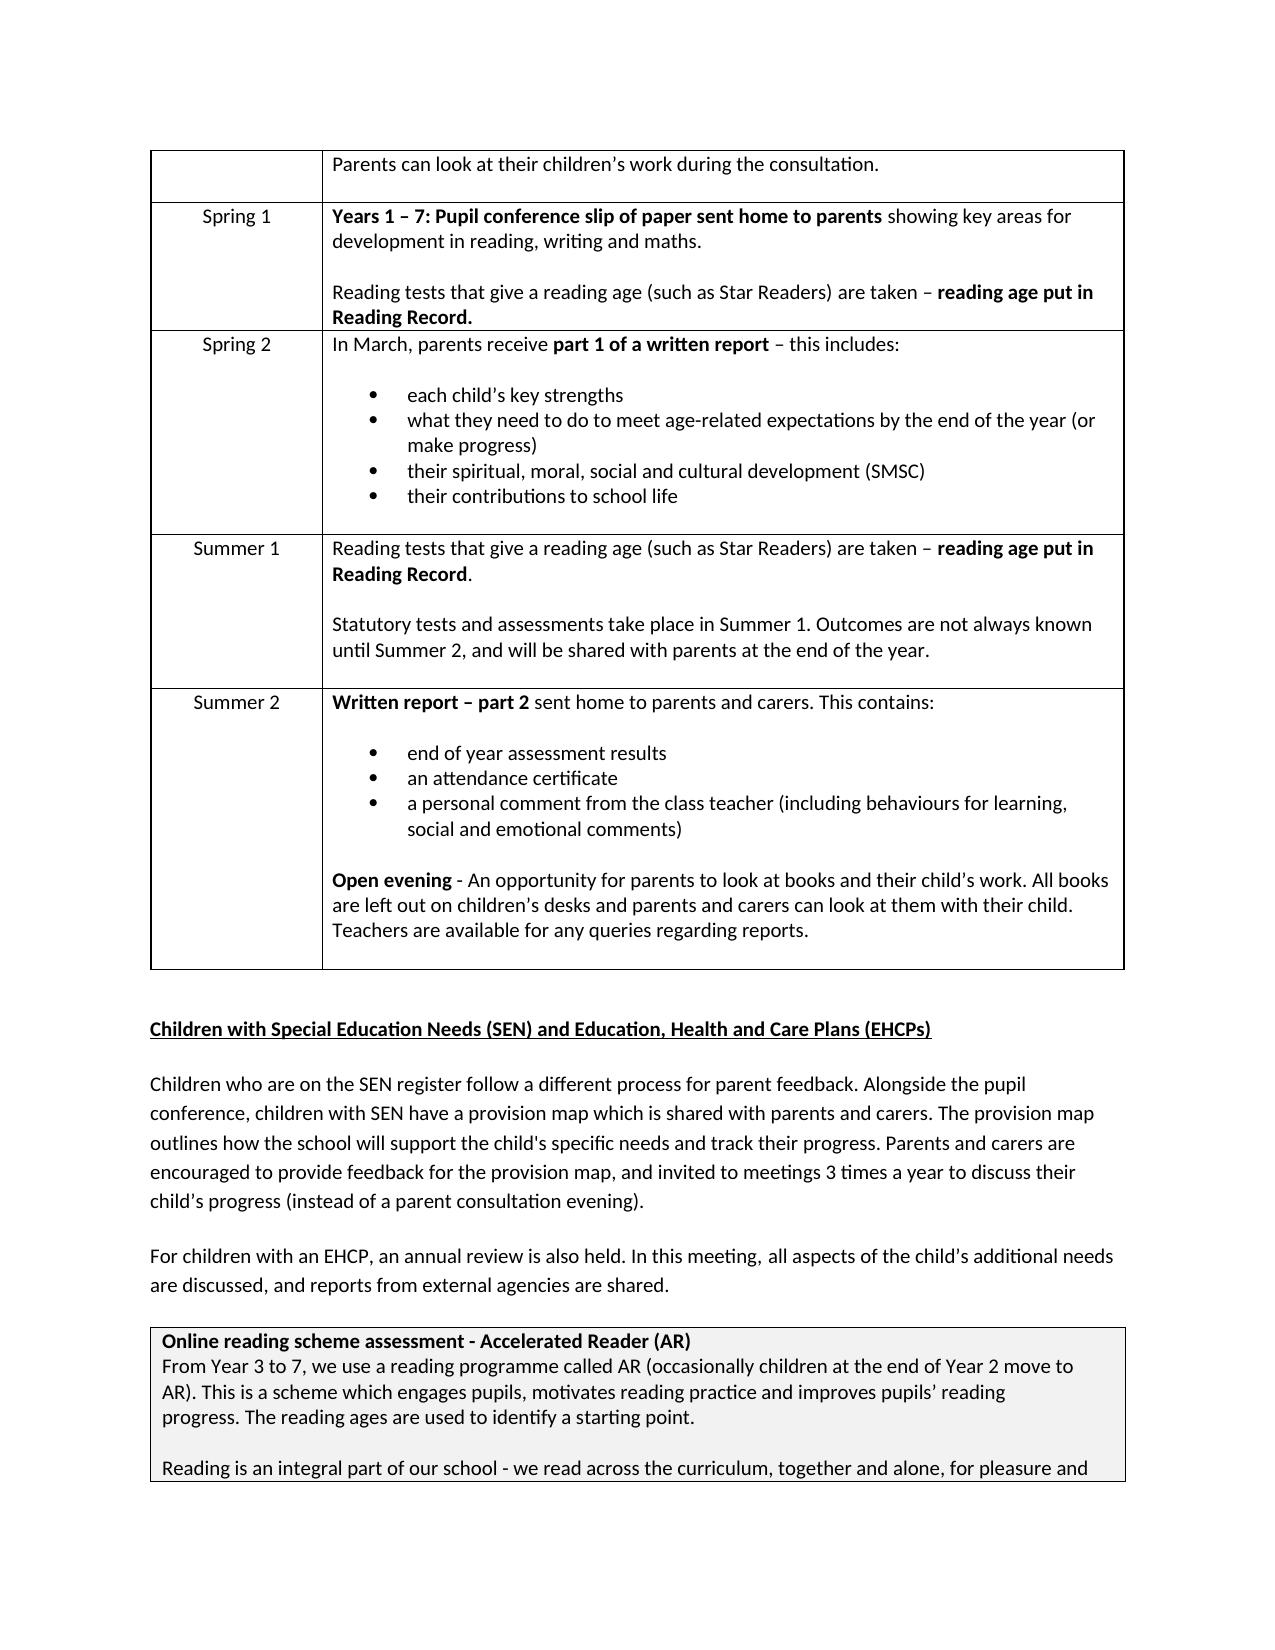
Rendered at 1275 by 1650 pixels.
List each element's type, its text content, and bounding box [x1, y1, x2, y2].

text For children with an EHCP, an annual review is also held. In this meeting, all aspects of the child’s additional needs are discussed, and reports from external agencies are shared. [150, 1243, 1125, 1298]
table_cell Summer 2 [152, 689, 322, 968]
table_cell Summer 1 [152, 535, 322, 688]
table_cell Parents can look at their children’s work during the consultation. [323, 151, 1123, 202]
table_cell Reading tests that give a reading age (such as Star Readers) are taken – reading age put in Reading Record. Statutory tests and assessments take place in Summer 1. Outcomes are not always known until Summer 2, and will be shared with parents at the end of the year. [323, 535, 1123, 688]
table_cell Written report – part 2 sent home to parents and carers. This contains: end of year assessment results an attendance certificate a personal comment from the class teacher (including behaviours for learning, social and emotional comments) Open evening - An opportunity for parents to look at books and their child’s work. All books are left out on children’s desks and parents and carers can look at them with their child. Teachers are available for any queries regarding reports. [323, 689, 1123, 968]
text Children with Special Education Needs (SEN) and Education, Health and Care Plans (EHCPs) [150, 1016, 1125, 1042]
table_cell [152, 151, 322, 202]
table_cell Spring 2 [152, 331, 322, 534]
table_header Online reading scheme assessment - Accelerated Reader (AR) From Year 3 to 7, we use a reading programme called AR (occasionally children at the end of Year 2 move to AR). This is a scheme which engages pupils, motivates reading practice and improves pupils’ reading progress. The reading ages are used to identify a starting point. Reading is an integral part of our school - we read across the curriculum, together and alone, for pleasure and [151, 1328, 1125, 1481]
table_cell In March, parents receive part 1 of a written report – this includes: each child’s key strengths what they need to do to meet age-related expectations by the end of the year (or make progress) their spiritual, moral, social and cultural development (SMSC) their contributions to school life [323, 331, 1123, 534]
text Children who are on the SEN register follow a different process for parent feedback. Alongside the pupil conference, children with SEN have a provision map which is shared with parents and carers. The provision map outlines how the school will support the child's specific needs and track their progress. Parents and carers are encouraged to provide feedback for the provision map, and invited to meetings 3 times a year to discuss their child’s progress (instead of a parent consultation evening). [150, 1071, 1125, 1214]
table_cell Years 1 – 7: Pupil conference slip of paper sent home to parents showing key areas for development in reading, writing and maths. Reading tests that give a reading age (such as Star Readers) are taken – reading age put in Reading Record. [323, 203, 1123, 330]
table_cell Spring 1 [152, 203, 322, 330]
